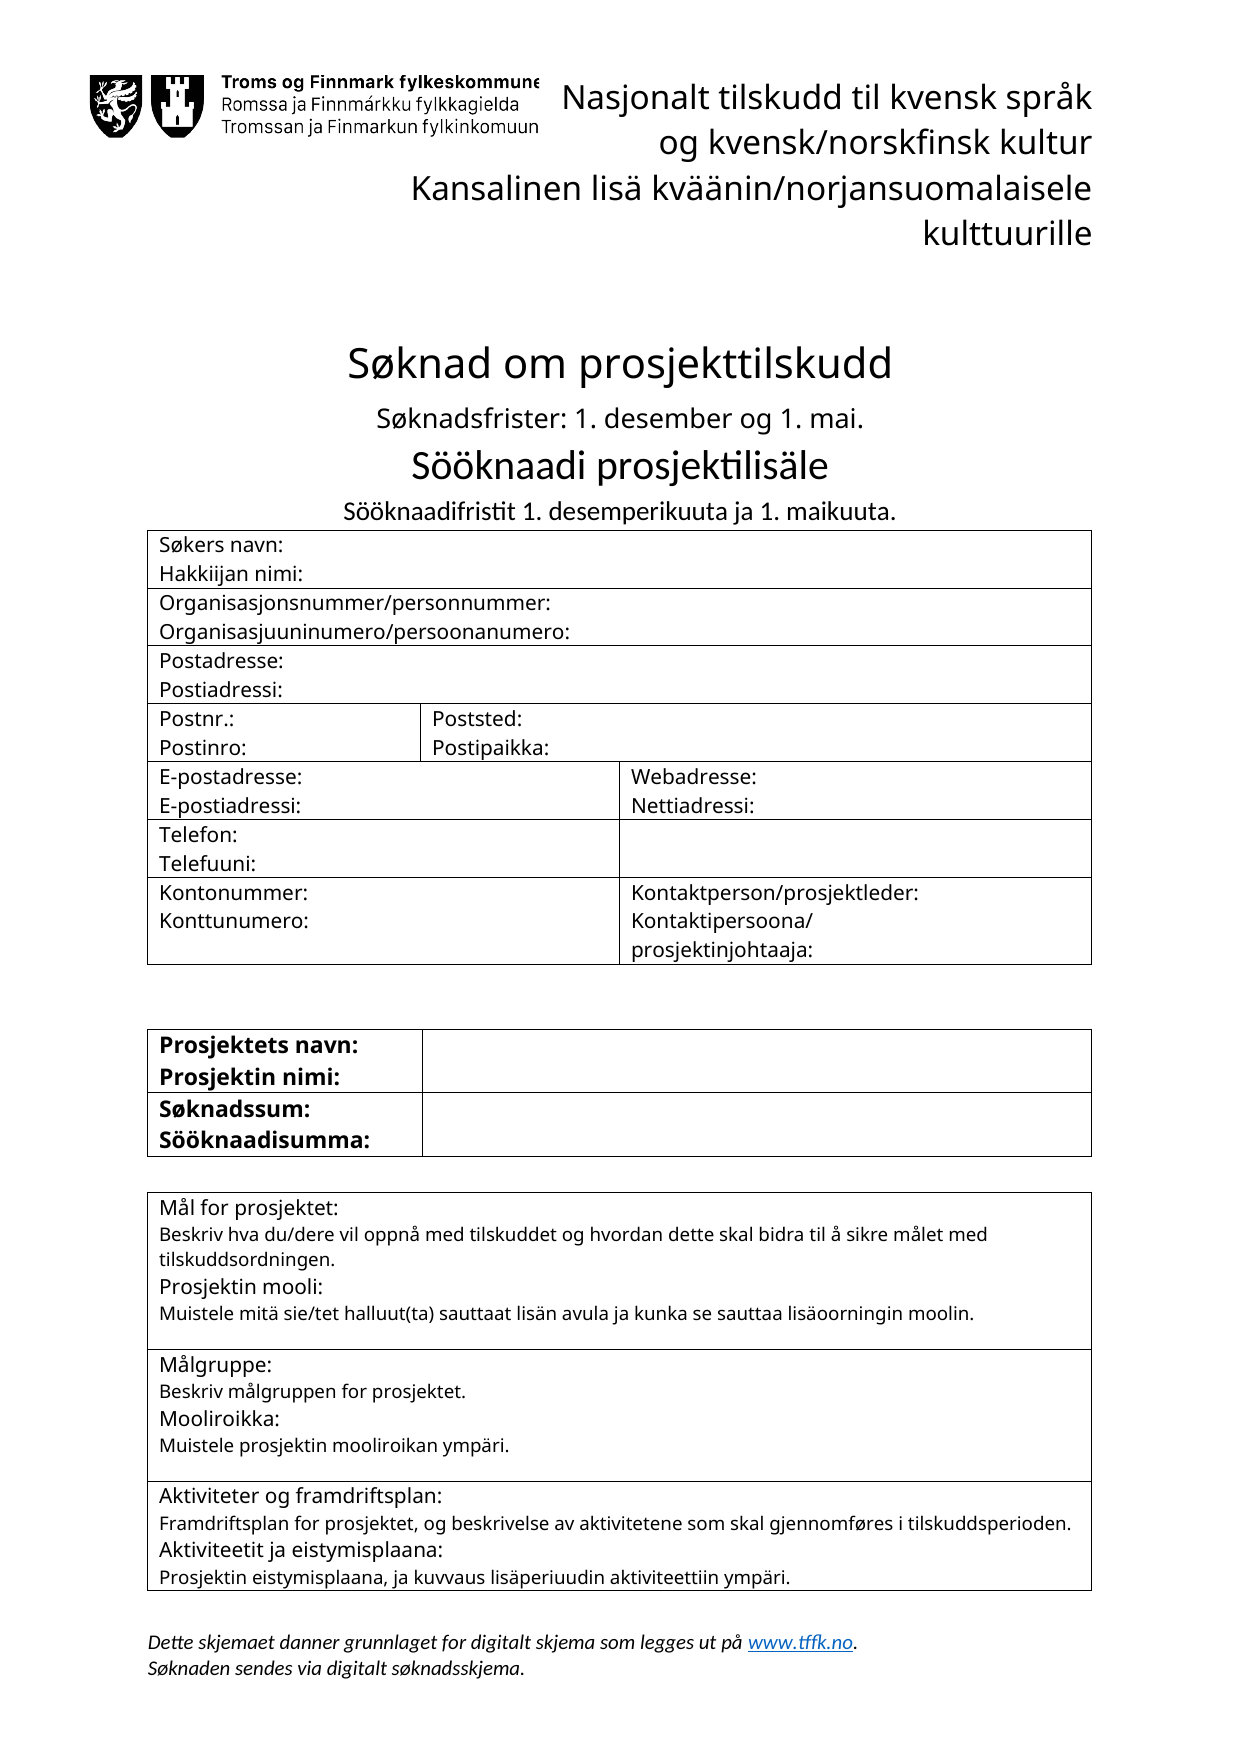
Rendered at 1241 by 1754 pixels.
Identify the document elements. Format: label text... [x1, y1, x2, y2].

table_cell Målgruppe: Beskriv målgruppen for prosjektet. Mooliroikka: Muistele prosjektin mooliroikan ympäri. [148, 1350, 1091, 1481]
table_cell [423, 1093, 1091, 1156]
table_header Prosjektets navn: Prosjektin nimi: [148, 1030, 422, 1092]
table_cell E-postadresse: E-postiadressi: [148, 762, 619, 819]
text Sööknaadi prosjektilisäle [148, 439, 1093, 490]
table_cell [620, 820, 1091, 877]
table_header Mål for prosjektet: Beskriv hva du/dere vil oppnå med tilskuddet og hvordan dette skal bidra til å sikre målet med tilskuddsordningen. Prosjektin mooli: Muistele mitä sie/tet halluut(ta) sauttaat lisän avula ja kunka se sauttaa lisäoorningin moolin. [148, 1193, 1091, 1349]
table_cell Kontaktperson/prosjektleder: Kontaktipersoona/ prosjektinjohtaaja: [620, 878, 1091, 963]
table_cell Kontonummer: Konttunumero: [148, 878, 619, 963]
table_cell Organisasjonsnummer/personnummer: Organisasjuuninumero/persoonanumero: [148, 589, 1091, 645]
table_header [423, 1030, 1091, 1092]
table_cell Webadresse: Nettiadressi: [620, 762, 1091, 819]
table_cell Søknadssum: Sööknaadisumma: [148, 1093, 422, 1156]
table_cell Telefon: Telefuuni: [148, 820, 619, 877]
picture [101, 75, 543, 142]
table_cell Postadresse: Postiadressi: [148, 646, 1091, 703]
table_cell Poststed: Postipaikka: [421, 704, 1091, 761]
table_cell Postnr.: Postinro: [148, 704, 420, 761]
text Sööknaadifristit 1. desemperikuuta ja 1. maikuuta. [148, 494, 1093, 527]
subtitle Søknadsfrister: 1. desember og 1. mai. [148, 399, 1093, 436]
table_cell Aktiviteter og framdriftsplan: Framdriftsplan for prosjektet, og beskrivelse av aktivitetene som skal gjennomføres i tilskuddsperioden. Aktiviteetit ja eistymisplaana: Prosjektin eistymisplaana, ja kuvvaus lisäperiuudin aktiviteettiin ympäri. [148, 1482, 1091, 1589]
table_header Søkers navn: Hakkiijan nimi: [148, 531, 1091, 587]
text Søknad om prosjekttilskudd [148, 334, 1093, 391]
